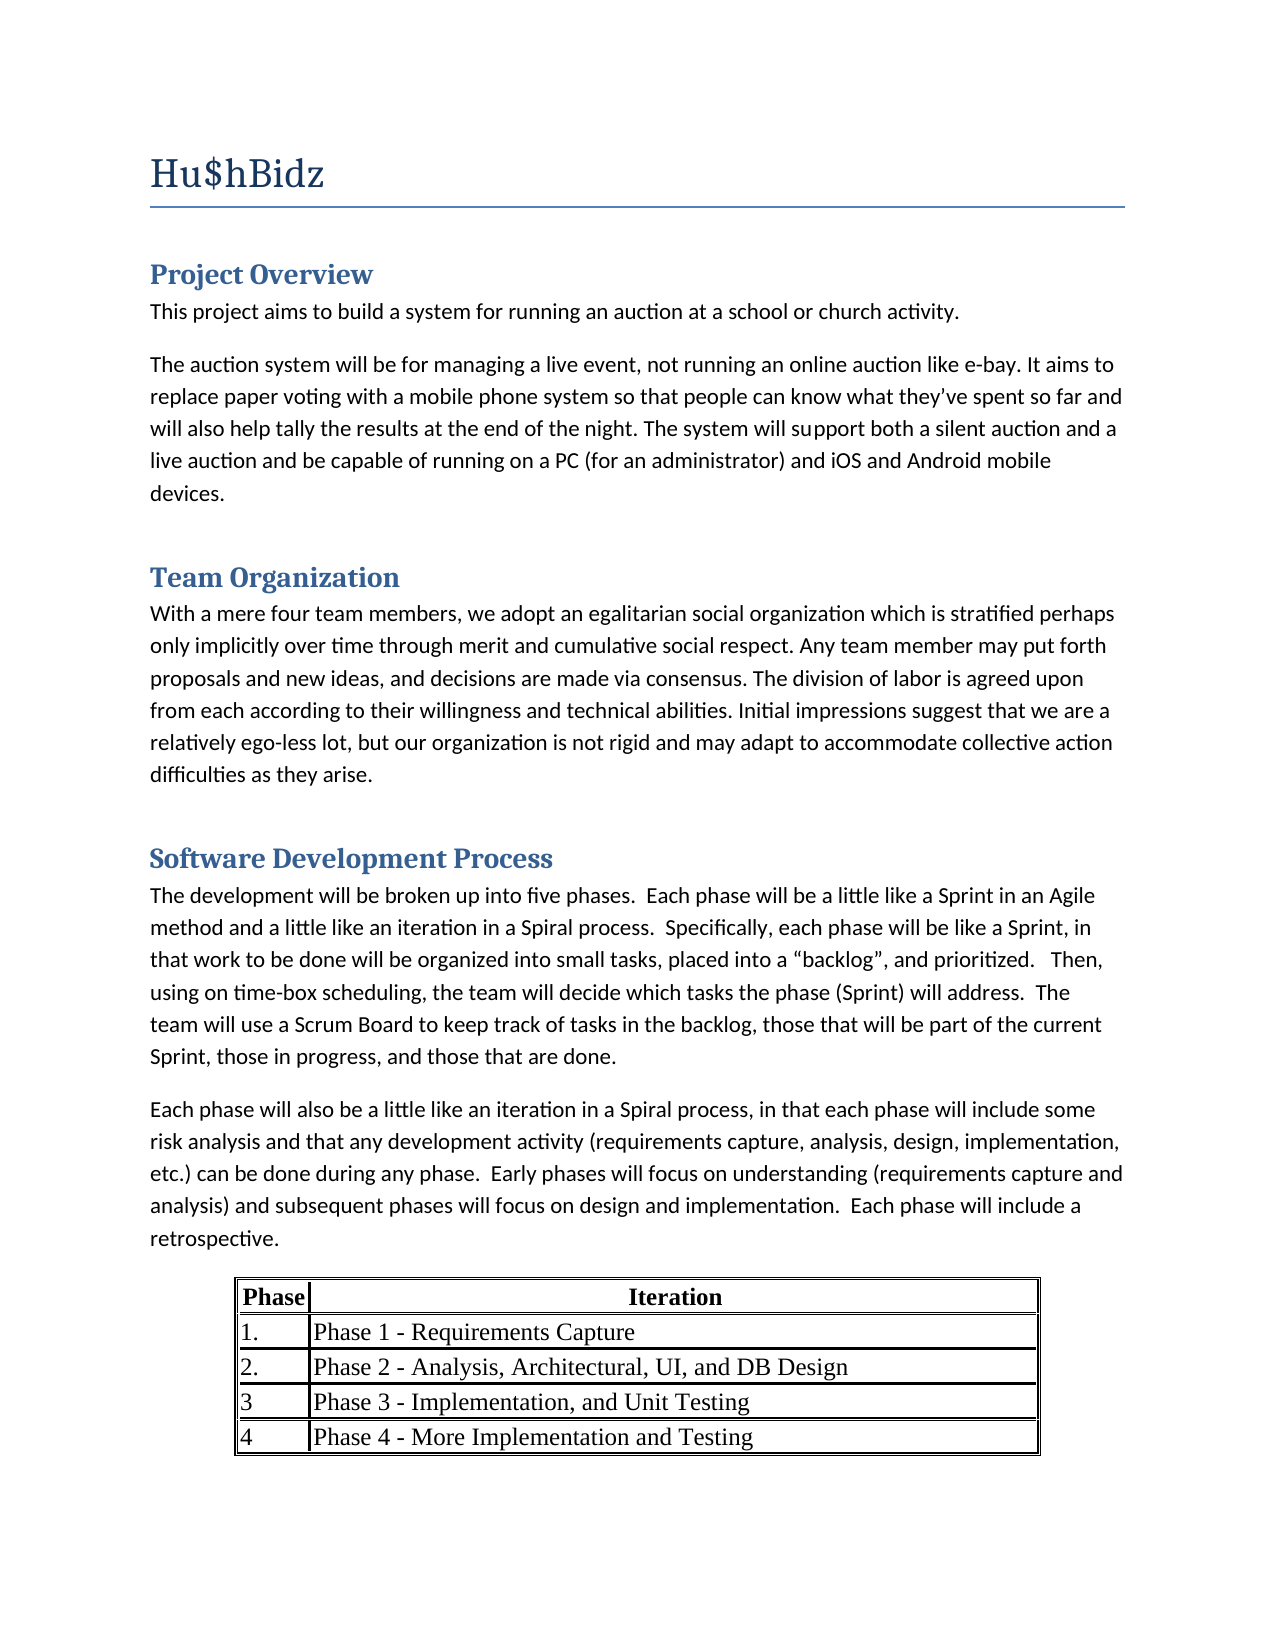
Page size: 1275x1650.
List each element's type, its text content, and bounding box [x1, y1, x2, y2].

table_cell 4 [238, 1417, 309, 1452]
table_cell 2. [238, 1347, 308, 1382]
subtitle Software Development Process [150, 842, 1125, 876]
table_cell 3 [238, 1382, 308, 1417]
text The auction syste­m will be for managing a live event, not running an online auction like e-bay. It aims to replace paper voting with a mobile phone system so that people can know what they’ve spent so far and will also help tally the results at the end of the night. The system will support both a silent auction and a live auction and be capable of running on a PC (for an administrator) and iOS and Android mobile devices. [150, 350, 1125, 507]
subtitle Project Overview [150, 258, 1125, 292]
table_cell Phase 2 - Analysis, Architectural, UI, and DB Design [311, 1347, 1037, 1382]
table_cell 1. [236, 1312, 309, 1347]
text This project aims to build a system for running an auction at a school or church activity. [150, 297, 1125, 325]
title Hu$hBidz [150, 150, 1125, 206]
table_header Iteration [309, 1280, 1037, 1312]
text Each phase will also be a little like an iteration in a Spiral process, in that each phase will include some risk analysis and that any development activity (requirements capture, analysis, design, implementation, etc.) can be done during any phase. Early phases will focus on understanding (requirements capture and analysis) and subsequent phases will focus on design and implementation. Each phase will include a retrospective. [150, 1095, 1125, 1252]
text With a mere four team members, we adopt an egalitarian social organization which is stratified perhaps only implicitly over time through merit and cumulative social respect. Any team member may put forth proposals and new ideas, and decisions are made via consensus. The division of labor is agreed upon from each according to their willingness and technical abilities. Initial impressions suggest that we are a relatively ego-less lot, but our organization is not rigid and may adapt to accommodate collective action difficulties as they arise. [150, 599, 1125, 788]
table_header Phase [238, 1280, 309, 1312]
text The development will be broken up into five phases. Each phase will be a little like a Sprint in an Agile method and a little like an iteration in a Spiral process. Specifically, each phase will be like a Sprint, in that work to be done will be organized into small tasks, placed into a “backlog”, and prioritized. Then, using on time-box scheduling, the team will decide which tasks the phase (Sprint) will address. The team will use a Scrum Board to keep track of tasks in the backlog, those that will be part of the current Sprint, those in progress, and those that are done. [150, 881, 1125, 1070]
table_cell Phase 3 - Implementation, and Unit Testing [311, 1382, 1037, 1417]
table_cell Phase 1 - Requirements Capture [309, 1312, 1039, 1347]
table_cell Phase 4 - More Implementation and Testing [309, 1417, 1038, 1452]
subtitle Team Organization [150, 561, 1125, 594]
